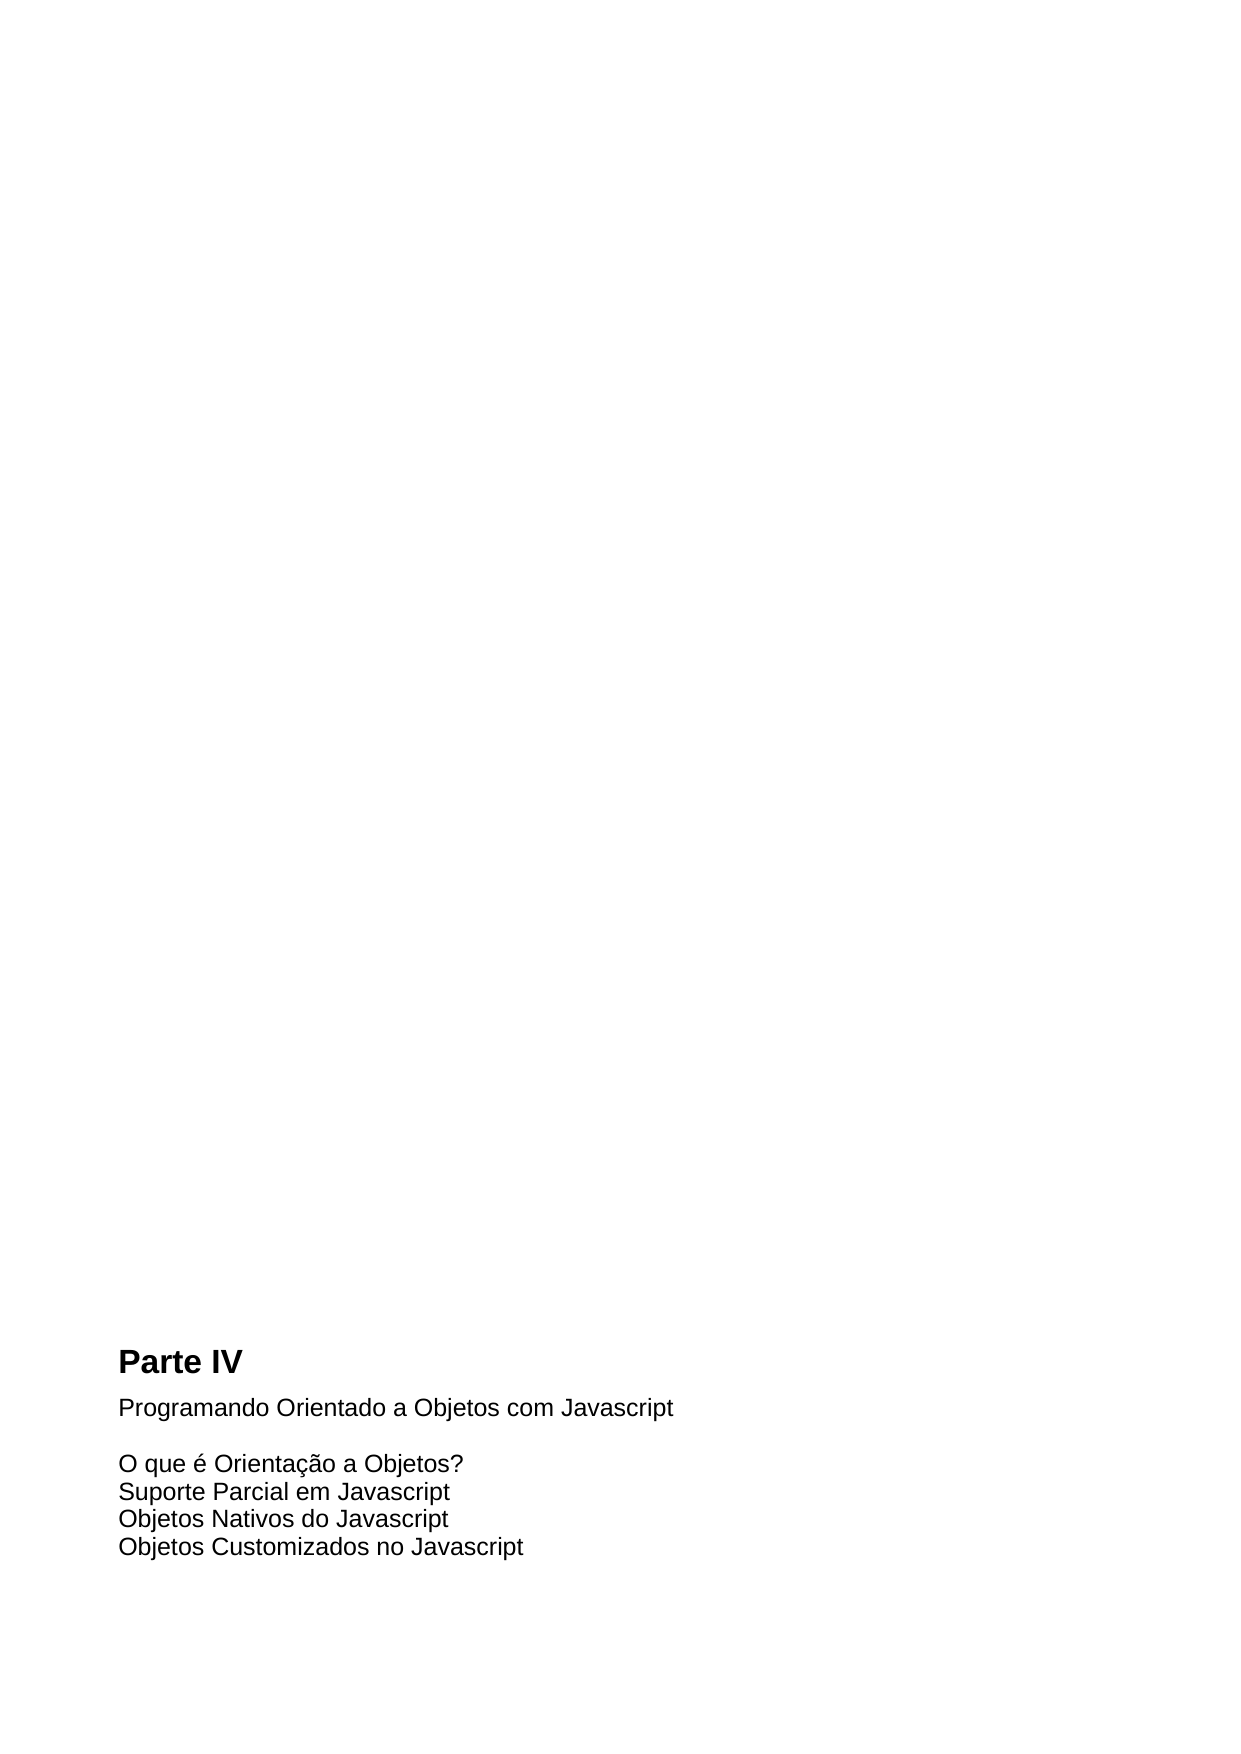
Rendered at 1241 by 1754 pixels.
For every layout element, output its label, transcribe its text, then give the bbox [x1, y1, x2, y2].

text Objetos Nativos do Javascript [118, 1505, 1122, 1533]
subtitle Parte IV [118, 1343, 1122, 1381]
text Suporte Parcial em Javascript [118, 1477, 1122, 1505]
text O que é Orientação a Objetos? [118, 1449, 1122, 1477]
text Objetos Customizados no Javascript [118, 1533, 1122, 1561]
text Programando Orientado a Objetos com Javascript [118, 1393, 1122, 1421]
